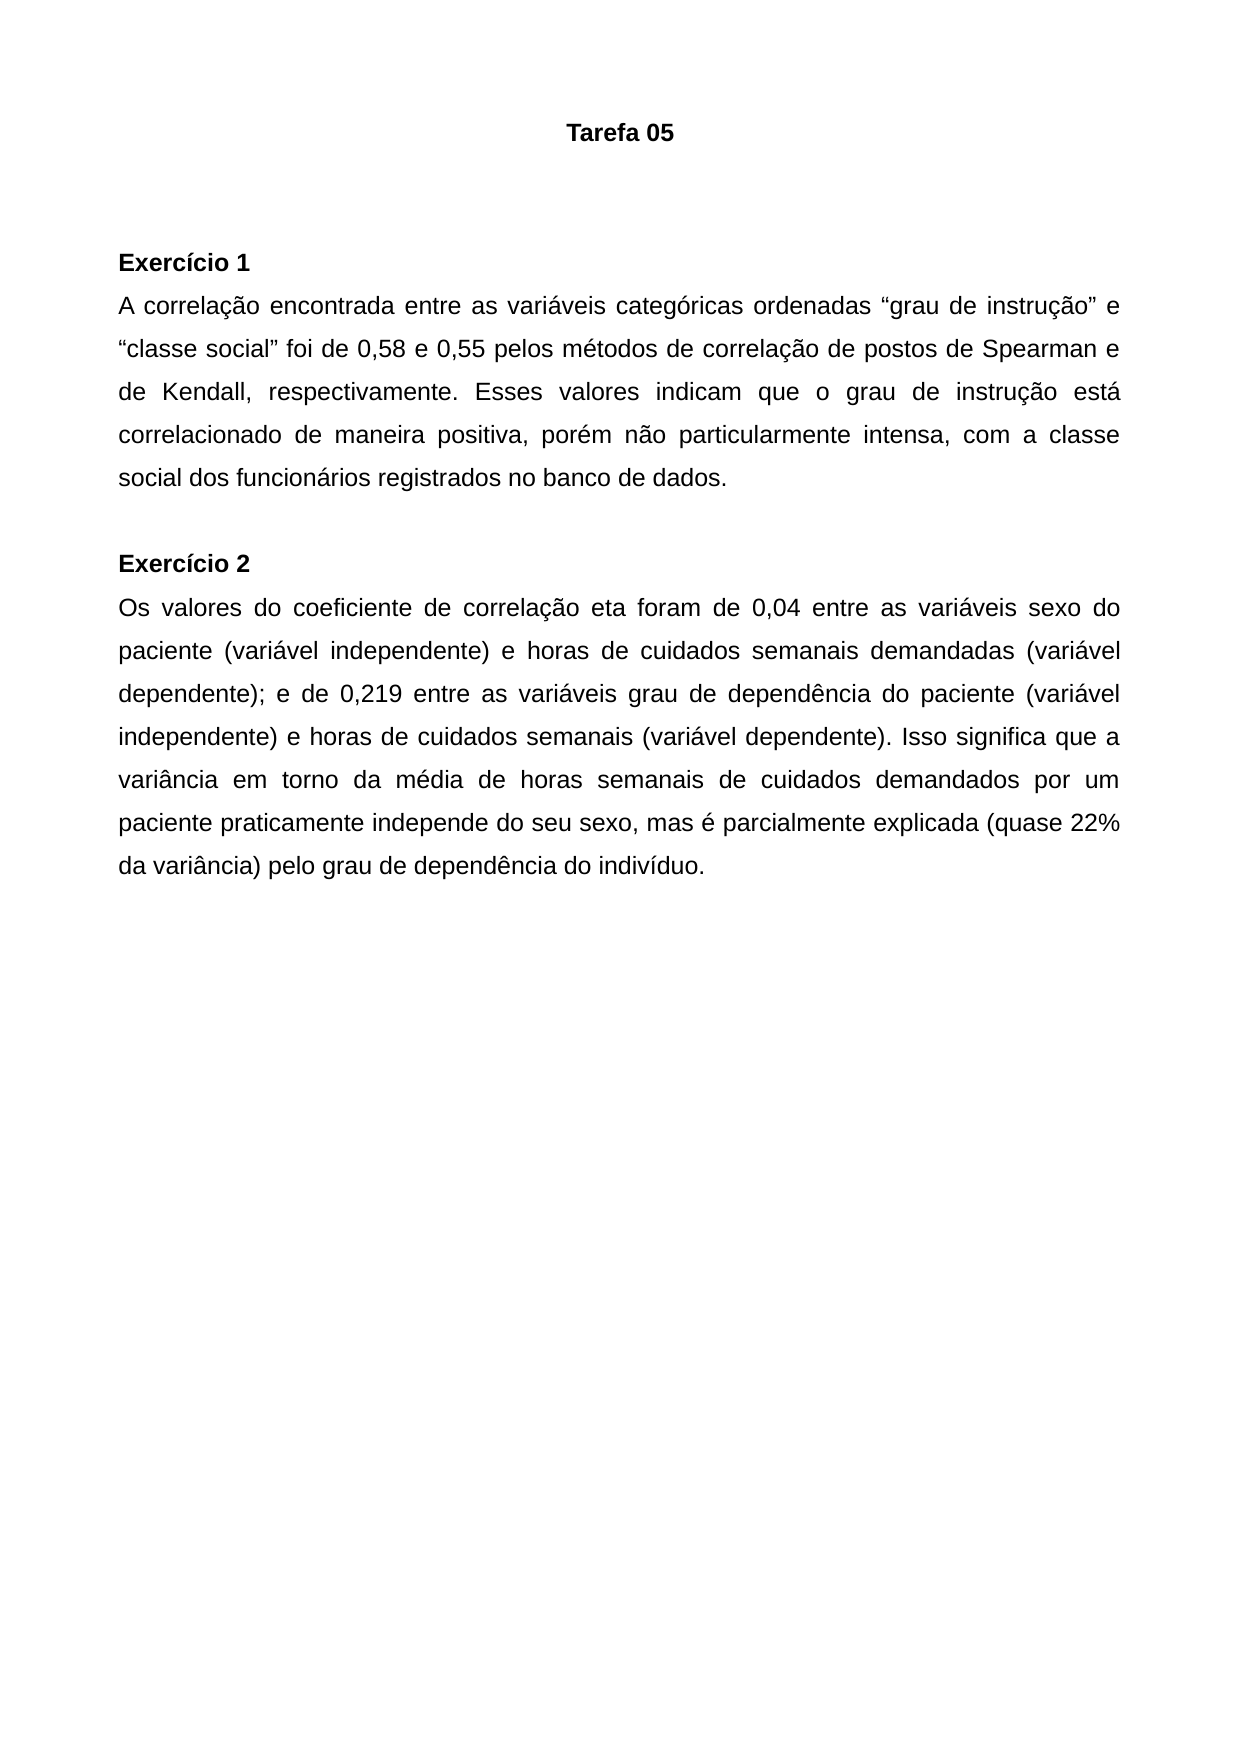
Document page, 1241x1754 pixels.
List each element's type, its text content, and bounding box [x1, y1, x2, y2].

text A correlação encontrada entre as variáveis categóricas ordenadas “grau de instrução” e “classe social” foi de 0,58 e 0,55 pelos métodos de correlação de postos de Spearman e de Kendall, respectivamente. Esses valores indicam que o grau de instrução está correlacionado de maneira positiva, porém não particularmente intensa, com a classe social dos funcionários registrados no banco de dados. [118, 291, 1122, 492]
text Tarefa 05 [118, 118, 1122, 147]
text Exercício 1 [118, 247, 1122, 276]
text Exercício 2 [118, 549, 1122, 578]
text Os valores do coeficiente de correlação eta foram de 0,04 entre as variáveis sexo do paciente (variável independente) e horas de cuidados semanais demandadas (variável dependente); e de 0,219 entre as variáveis grau de dependência do paciente (variável independente) e horas de cuidados semanais (variável dependente). Isso significa que a variância em torno da média de horas semanais de cuidados demandados por um paciente praticamente independe do seu sexo, mas é parcialmente explicada (quase 22% da variância) pelo grau de dependência do indivíduo. [118, 592, 1122, 880]
